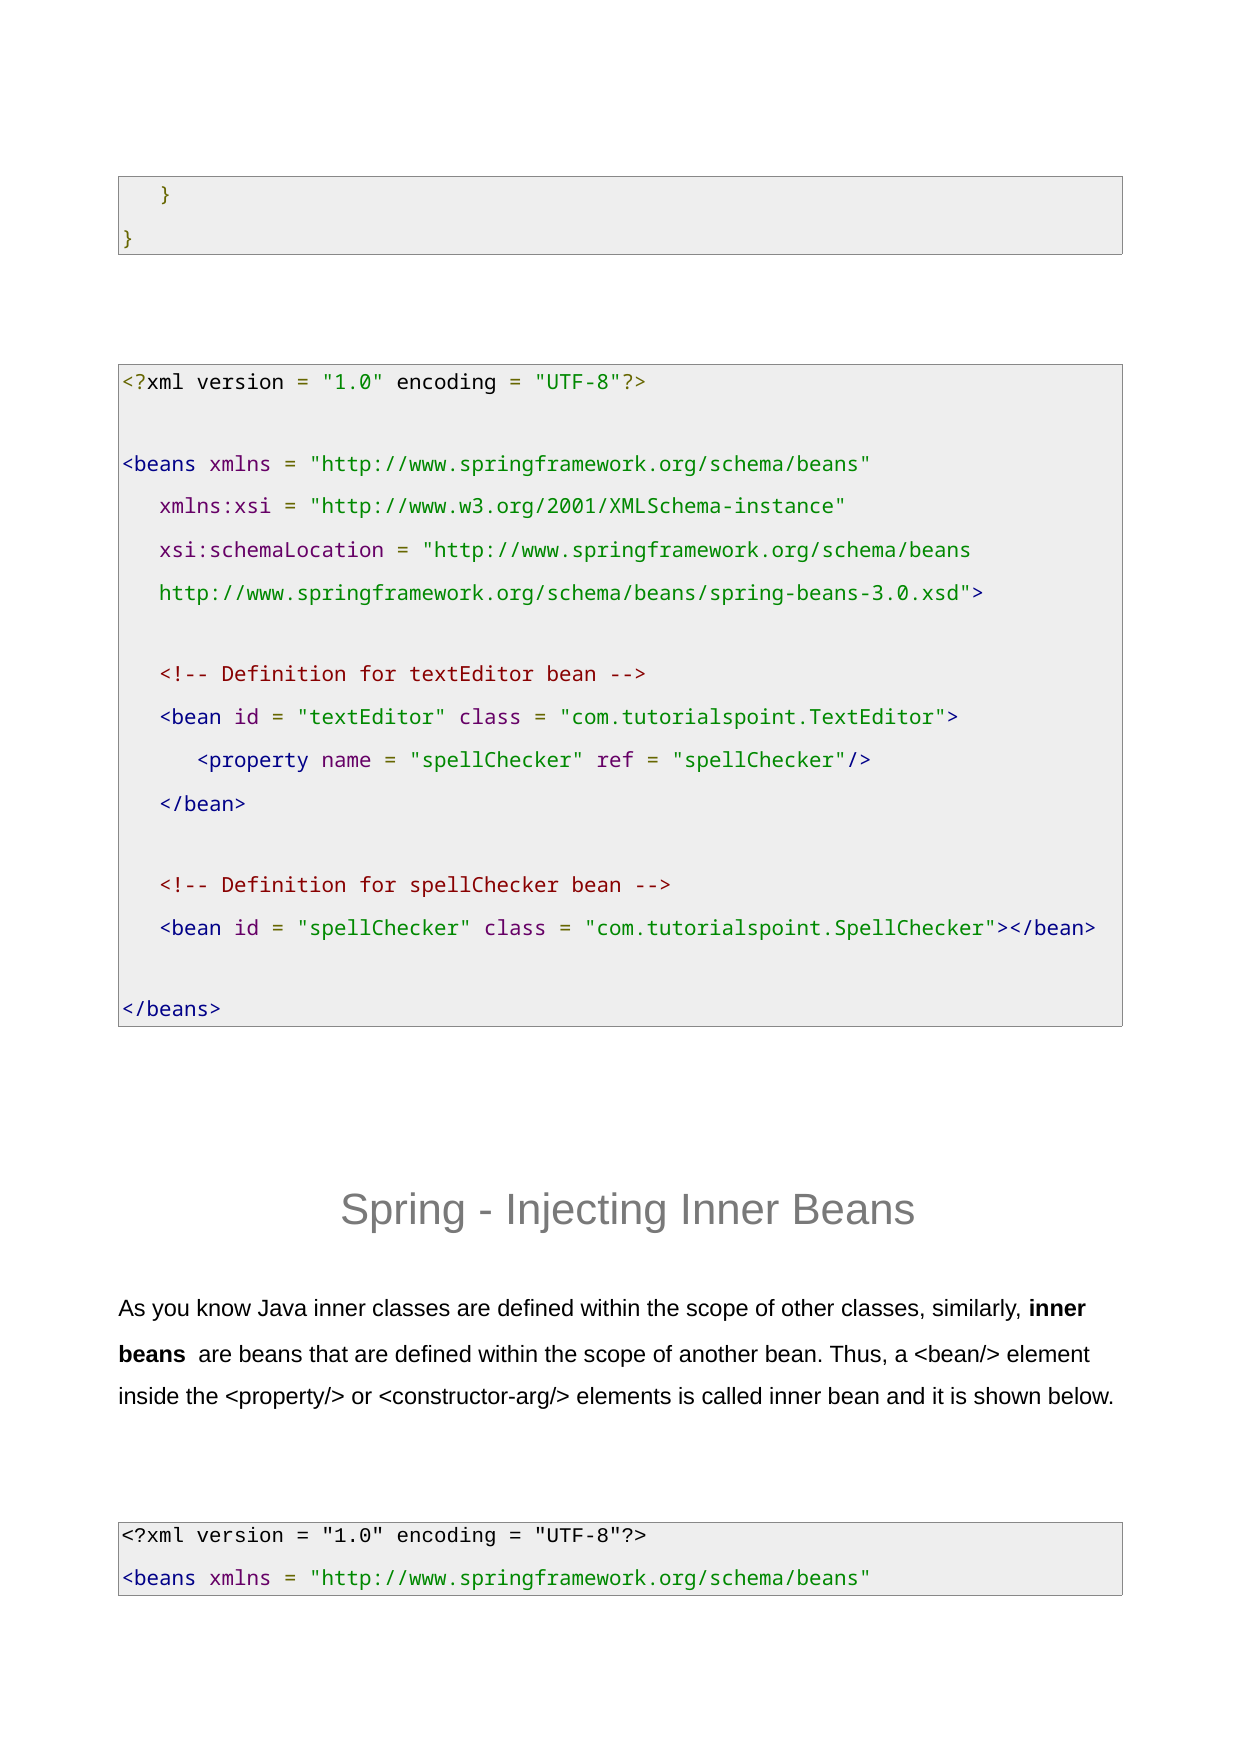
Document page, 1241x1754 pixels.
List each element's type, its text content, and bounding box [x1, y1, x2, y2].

text <beans xmlns = "http://www.springframework.org/schema/beans" [119, 445, 1122, 477]
text } [119, 219, 1122, 254]
text } [119, 177, 1122, 208]
text xsi:schemaLocation = "http://www.springframework.org/schema/beans [119, 532, 1122, 563]
text <property name = "spellChecker" ref = "spellChecker"/> [119, 742, 1122, 774]
text <?xml version = "1.0" encoding = "UTF-8"?> [119, 1523, 1122, 1549]
subtitle Spring - Injecting Inner Beans [118, 1183, 1122, 1234]
text <!-- Definition for spellChecker bean --> [119, 867, 1122, 898]
text <beans xmlns = "http://www.springframework.org/schema/beans" [119, 1560, 1122, 1595]
text </bean> [119, 785, 1122, 817]
text As you know Java inner classes are defined within the scope of other classes, similarly, inner beans are beans that are defined within the scope of another bean. Thus, a <bean/> element inside the <property/> or <constructor-arg/> elements is called inner bean and it is shown below. [118, 1284, 1122, 1409]
text http://www.springframework.org/schema/beans/spring-beans-3.0.xsd"> [119, 575, 1122, 606]
text <?xml version = "1.0" encoding = "UTF-8"?> [119, 365, 1122, 396]
text <bean id = "spellChecker" class = "com.tutorialspoint.SpellChecker"></bean> [119, 910, 1122, 942]
text <!-- Definition for textEditor bean --> [119, 656, 1122, 688]
text xmlns:xsi = "http://www.w3.org/2001/XMLSchema-instance" [119, 488, 1122, 520]
text </beans> [119, 991, 1122, 1026]
text <bean id = "textEditor" class = "com.tutorialspoint.TextEditor"> [119, 699, 1122, 731]
